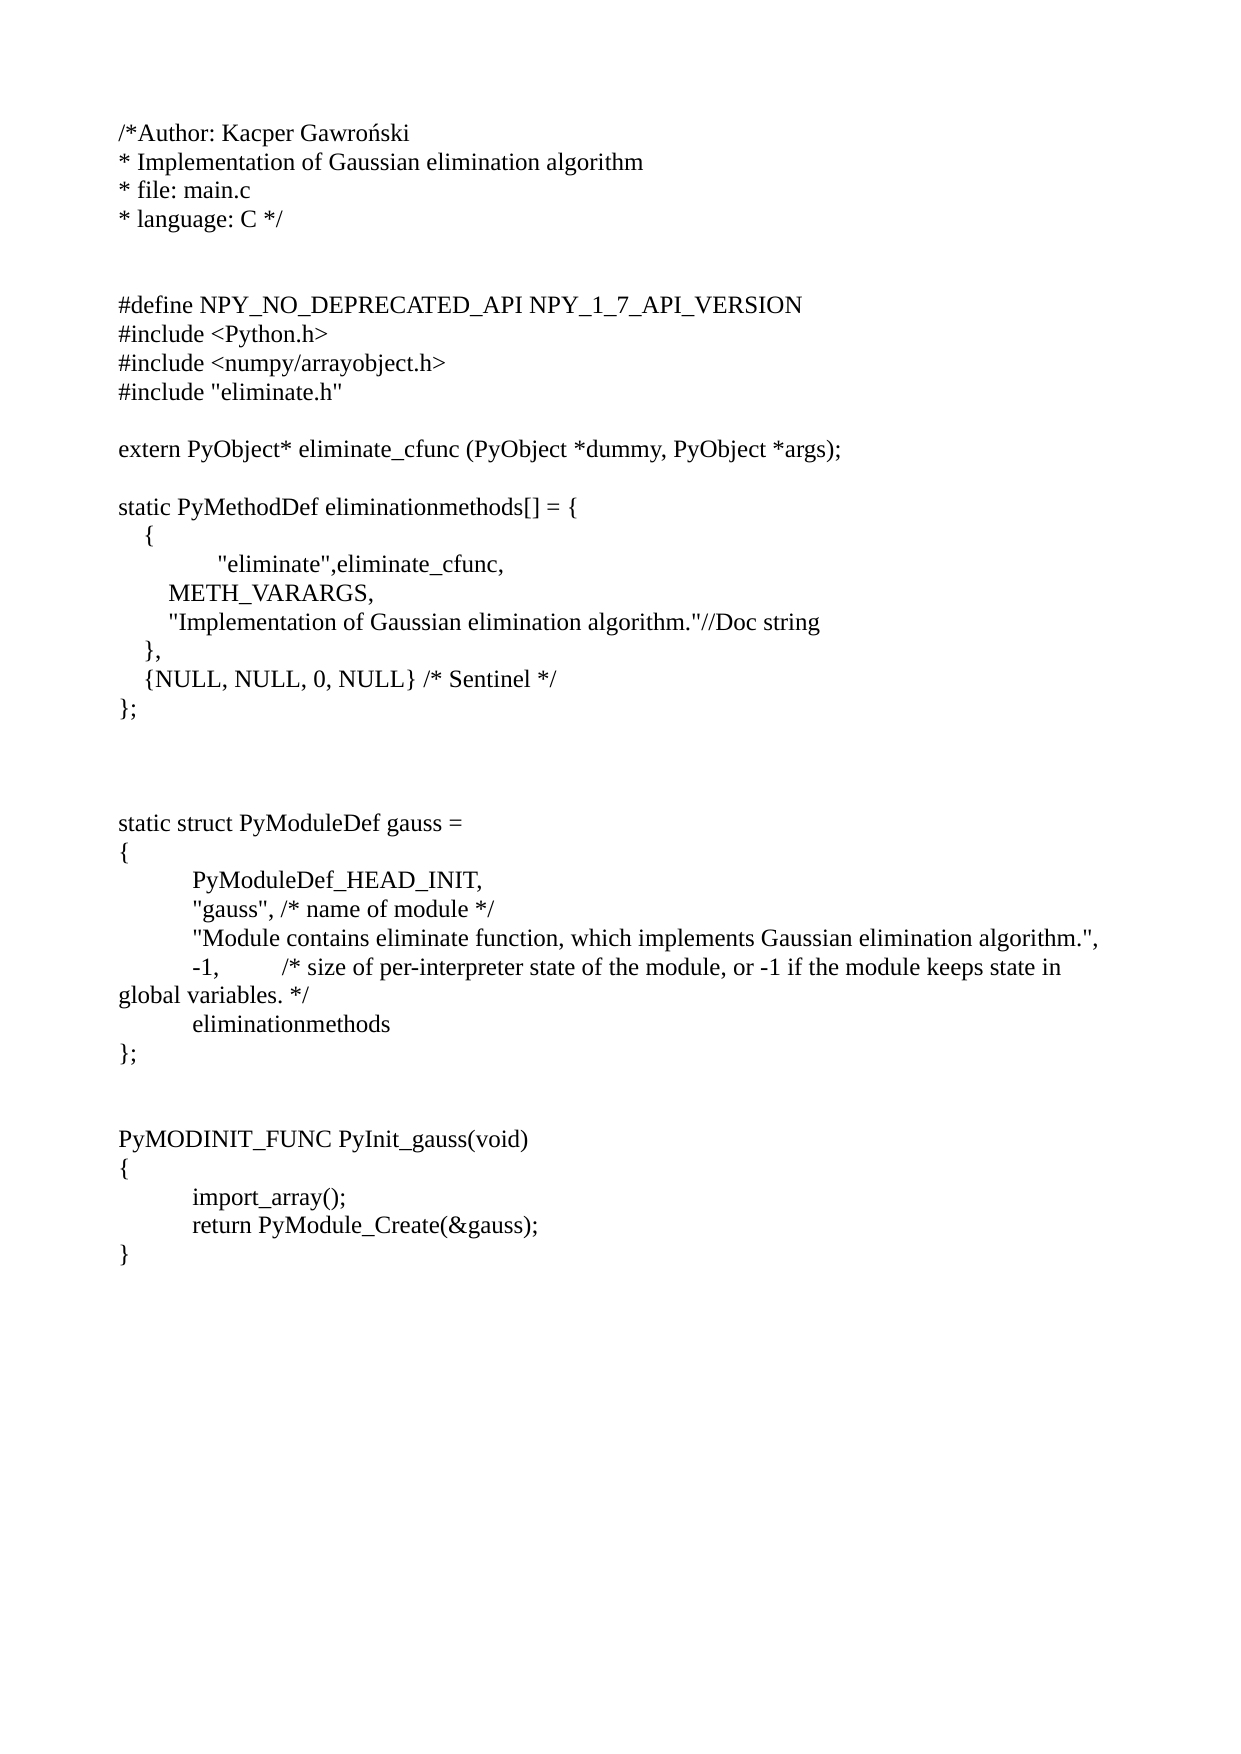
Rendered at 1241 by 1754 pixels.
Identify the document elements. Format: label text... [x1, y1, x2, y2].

text "eliminate",eliminate_cfunc, [118, 549, 1122, 578]
text static PyMethodDef eliminationmethods[] = { [118, 492, 1122, 521]
text #define NPY_NO_DEPRECATED_API NPY_1_7_API_VERSION [118, 291, 1122, 319]
text "gauss", /* name of module */ [118, 894, 1122, 923]
text * language: C */ [118, 204, 1122, 233]
text { [118, 1153, 1122, 1182]
text PyMODINIT_FUNC PyInit_gauss(void) [118, 1124, 1122, 1153]
text }, [118, 636, 1122, 664]
text METH_VARARGS, [118, 578, 1122, 607]
text /*Author: Kacper Gawroński [118, 118, 1122, 147]
text #include <Python.h> [118, 319, 1122, 348]
text * Implementation of Gaussian elimination algorithm [118, 147, 1122, 176]
text #include <numpy/arrayobject.h> [118, 348, 1122, 377]
text "Module contains eliminate function, which implements Gaussian elimination algorithm.", [118, 923, 1122, 952]
text return PyModule_Create(&gauss); [118, 1211, 1122, 1239]
text -1, /* size of per-interpreter state of the module, or -1 if the module keeps state in global variables. */ [118, 952, 1122, 1009]
text import_array(); [118, 1182, 1122, 1211]
text { [118, 837, 1122, 866]
text * file: main.c [118, 176, 1122, 204]
text PyModuleDef_HEAD_INIT, [118, 866, 1122, 894]
text { [118, 521, 1122, 549]
text {NULL, NULL, 0, NULL} /* Sentinel */ [118, 664, 1122, 693]
text "Implementation of Gaussian elimination algorithm."//Doc string [118, 607, 1122, 636]
text static struct PyModuleDef gauss = [118, 808, 1122, 837]
text } [118, 1239, 1122, 1268]
text extern PyObject* eliminate_cfunc (PyObject *dummy, PyObject *args); [118, 434, 1122, 463]
text }; [118, 1038, 1122, 1067]
text }; [118, 693, 1122, 722]
text #include "eliminate.h" [118, 377, 1122, 406]
text eliminationmethods [118, 1009, 1122, 1038]
